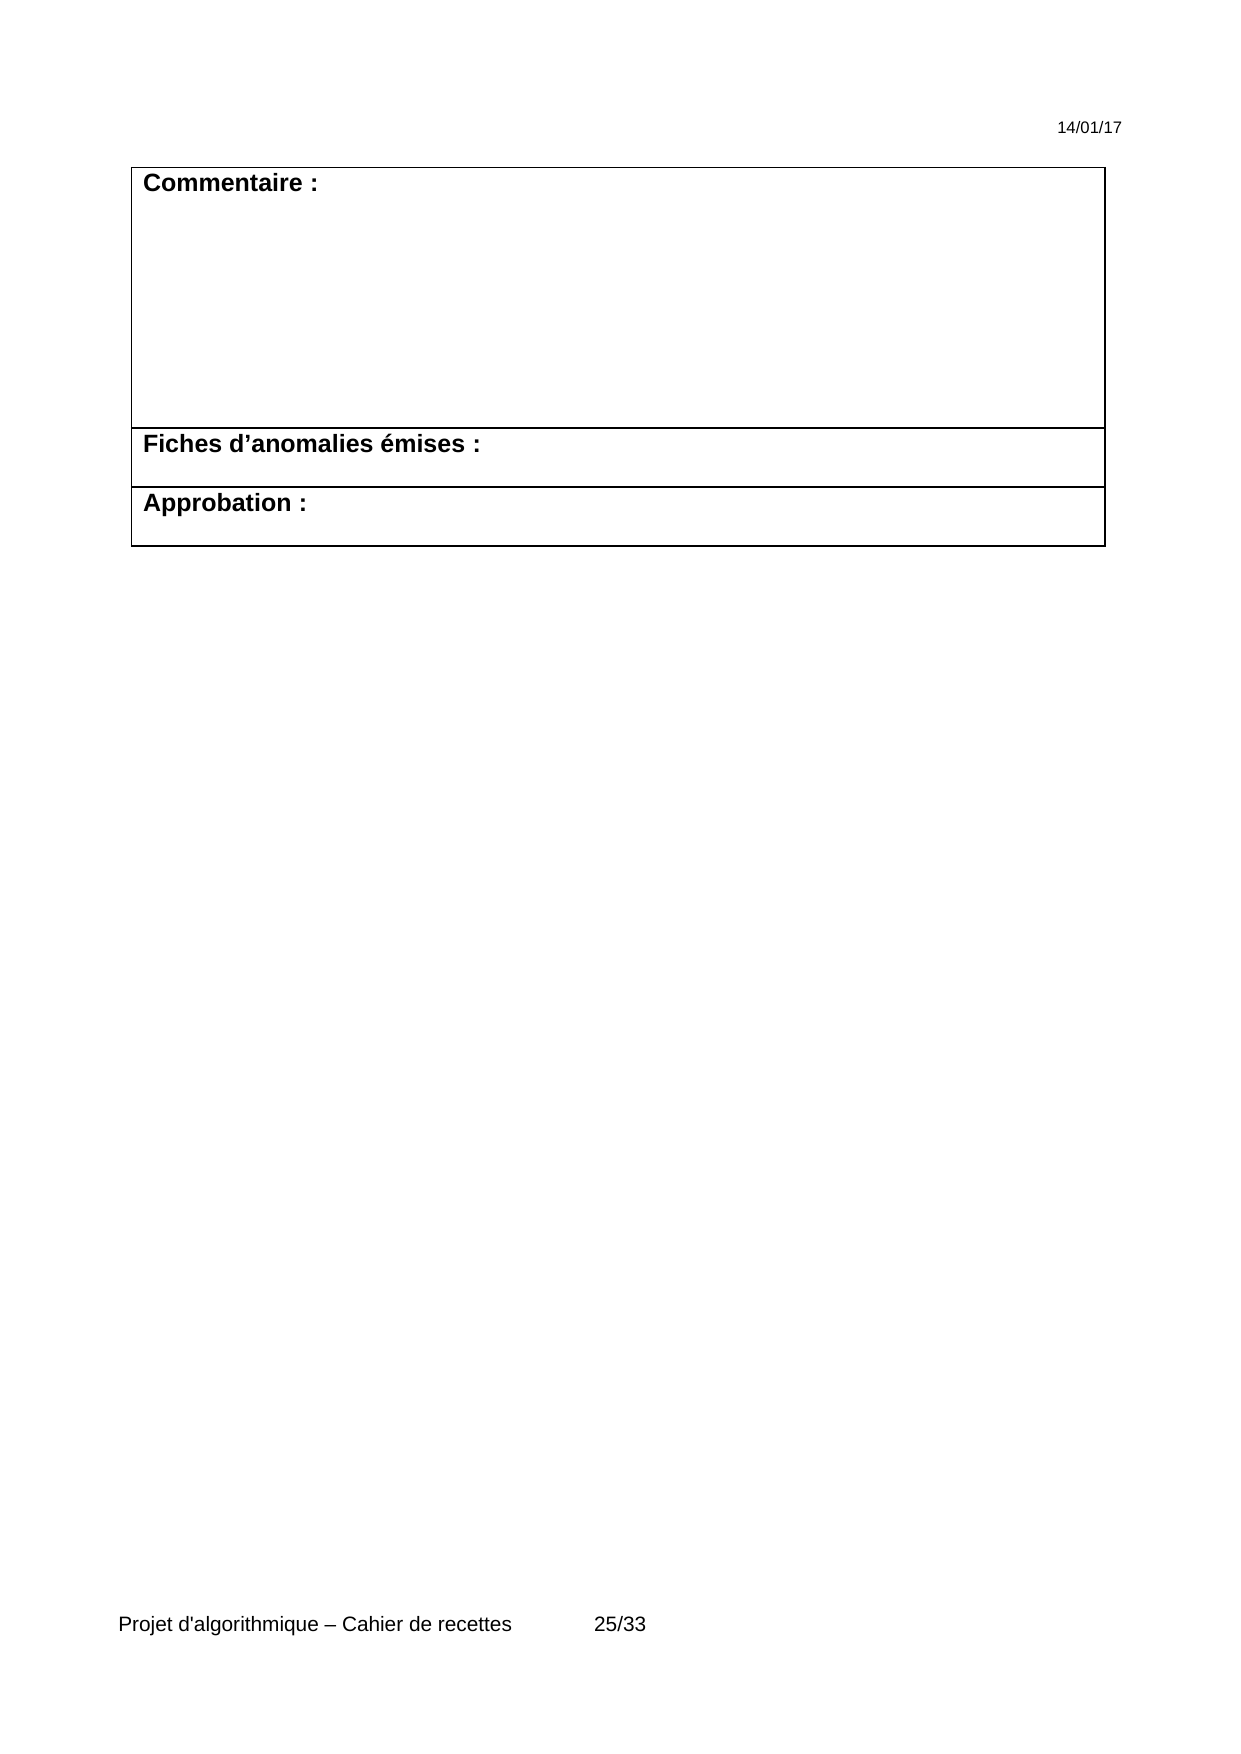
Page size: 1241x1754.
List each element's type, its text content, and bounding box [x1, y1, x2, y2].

table_cell Commentaire : [132, 168, 1104, 427]
table_cell Fiches d’anomalies émises : [132, 429, 1104, 486]
table_cell Approbation : [132, 488, 1104, 545]
